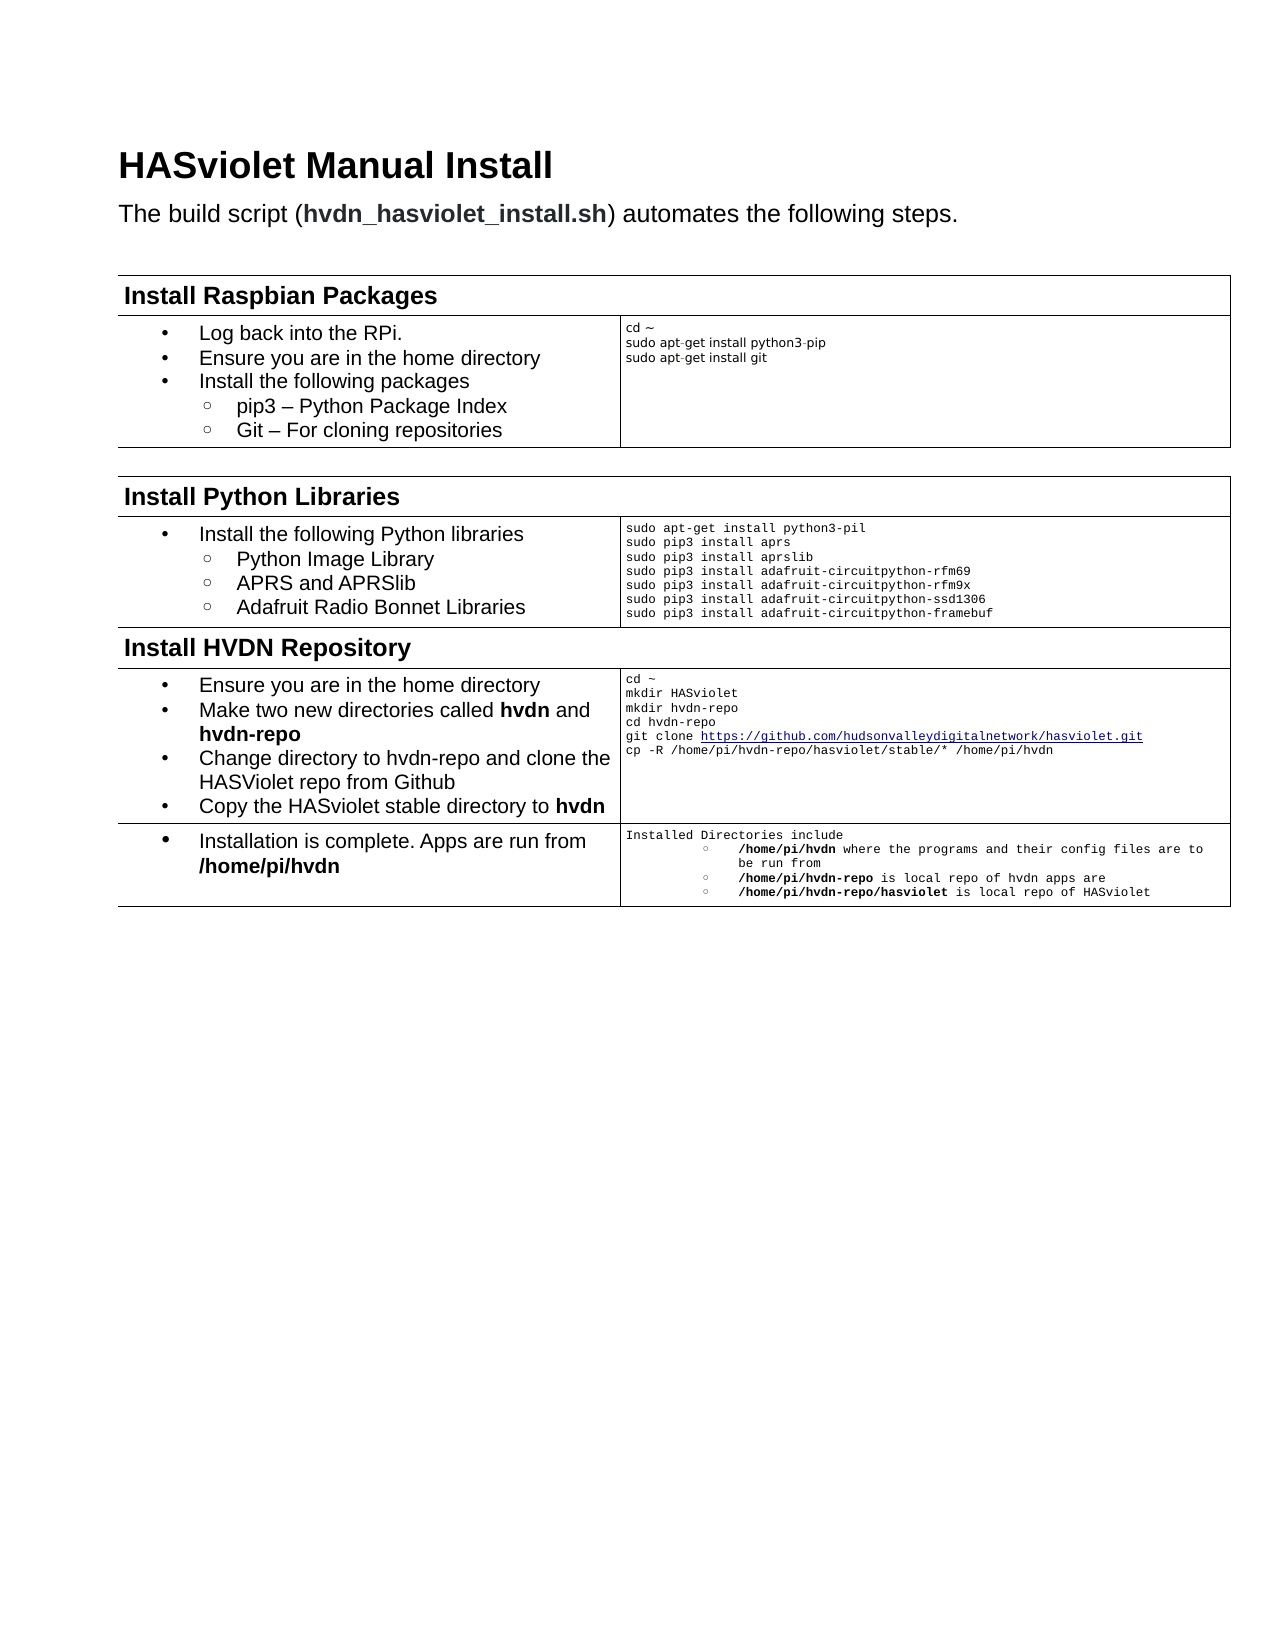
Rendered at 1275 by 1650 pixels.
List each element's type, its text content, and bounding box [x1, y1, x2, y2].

table_cell Install the following Python libraries Python Image Library APRS and APRSlib Adafruit Radio Bonnet Libraries [118, 517, 620, 627]
table_cell Ensure you are in the home directory Make two new directories called hvdn and hvdn-repo Change directory to hvdn-repo and clone the HASViolet repo from Github Copy the HASviolet stable directory to hvdn [118, 669, 620, 823]
table_header Install Python Libraries [118, 477, 1230, 516]
table_cell cd ~ mkdir HASviolet mkdir hvdn-repo cd hvdn-repo git clone https://github.com/hudsonvalleydigitalnetwork/hasviolet.git cp -R /home/pi/hvdn-repo/hasviolet/stable/* /home/pi/hvdn [621, 669, 1230, 823]
table_cell cd ~ sudo apt-get install python3-pip sudo apt-get install git [621, 316, 1230, 447]
table_cell Install HVDN Repository [118, 628, 1230, 667]
subtitle HASviolet Manual Install [118, 143, 1157, 186]
table_cell Installation is complete. Apps are run from /home/pi/hvdn [118, 824, 620, 906]
table_header Install Raspbian Packages [118, 276, 1230, 315]
table_cell Log back into the RPi. Ensure you are in the home directory Install the following packages pip3 – Python Package Index Git – For cloning repositories [118, 316, 620, 447]
table_cell Installed Directories include /home/pi/hvdn where the programs and their config files are to be run from /home/pi/hvdn-repo is local repo of hvdn apps are /home/pi/hvdn-repo/hasviolet is local repo of HASviolet [621, 824, 1230, 906]
text The build script (hvdn_hasviolet_install.sh) automates the following steps. [118, 199, 1157, 227]
table_cell sudo apt-get install python3-pil sudo pip3 install aprs sudo pip3 install aprslib sudo pip3 install adafruit-circuitpython-rfm69 sudo pip3 install adafruit-circuitpython-rfm9x sudo pip3 install adafruit-circuitpython-ssd1306 sudo pip3 install adafruit-circuitpython-framebuf [621, 517, 1230, 627]
